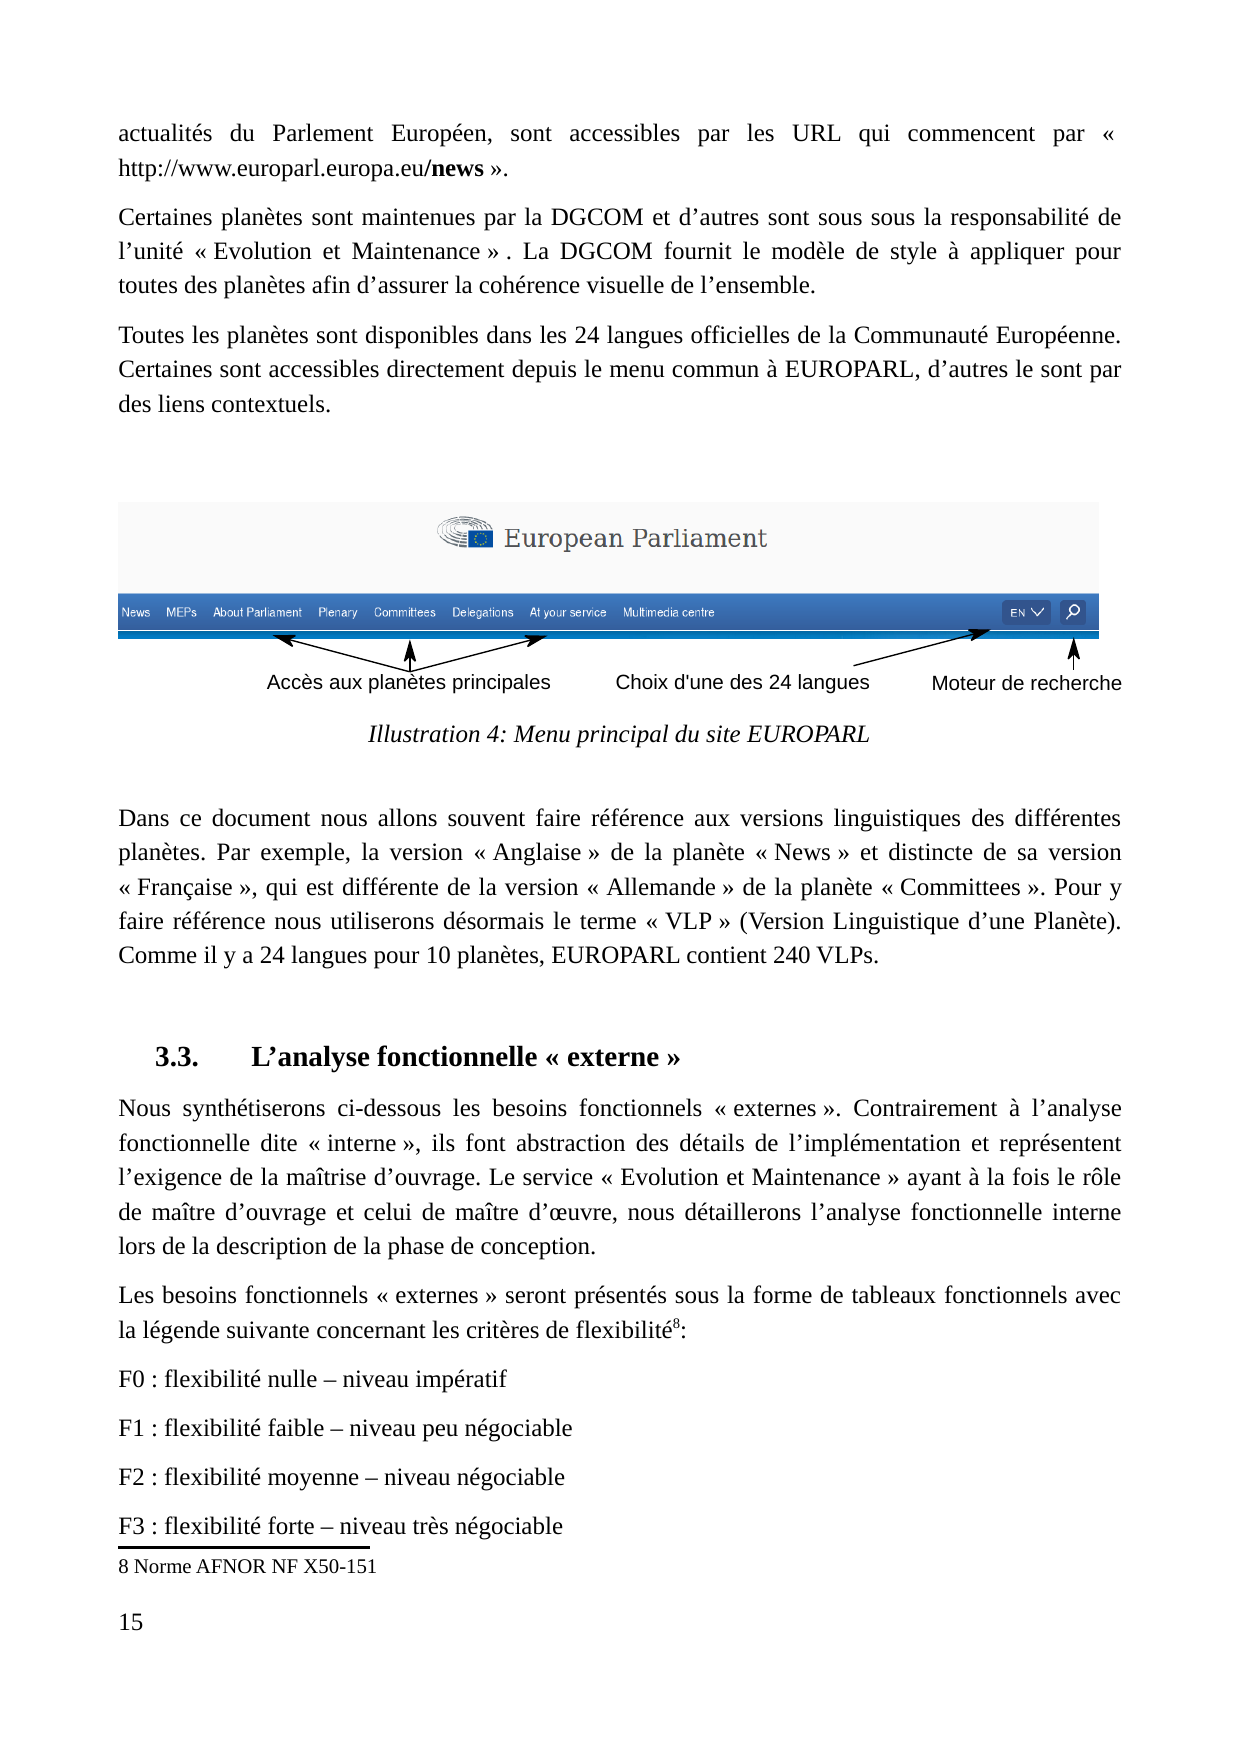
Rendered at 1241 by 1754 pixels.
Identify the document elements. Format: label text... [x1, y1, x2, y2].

text Norme AFNOR NF X50-151 [118, 1553, 1122, 1578]
text Toutes les planètes sont disponibles dans les 24 langues officielles de la Communauté Européenne. Certaines sont accessibles directement depuis le menu commun à EUROPARL, d’autres le sont par des liens contextuels. [118, 320, 1122, 417]
text Les besoins fonctionnels « externes » seront présentés sous la forme de tableaux fonctionnels avec la légende suivante concernant les critères de flexibilité: [118, 1281, 1122, 1344]
text Nous synthétiserons ci-dessous les besoins fonctionnels « externes ». Contrairement à l’analyse fonctionnelle dite « interne », ils font abstraction des détails de l’implémentation et représentent l’exigence de la maîtrise d’ouvrage. Le service « Evolution et Maintenance » ayant à la fois le rôle de maître d’ouvrage et celui de maître d’œuvre, nous détaillerons l’analyse fonctionnelle interne lors de la description de la phase de conception. [118, 1093, 1122, 1260]
subtitle L’analyse fonctionnelle « externe » [148, 1039, 1122, 1072]
text F3 : flexibilité forte – niveau très négociable [118, 1511, 1122, 1540]
text F1 : flexibilité faible – niveau peu négociable [118, 1413, 1122, 1442]
text actualités du Parlement Européen, sont accessibles par les URL qui commencent par « http://www.europarl.europa.eu/news ». [118, 118, 1122, 181]
text Certaines planètes sont maintenues par la DGCOM et d’autres sont sous sous la responsabilité de l’unité « Evolution et Maintenance » . La DGCOM fournit le modèle de style à appliquer pour toutes des planètes afin d’assurer la cohérence visuelle de l’ensemble. [118, 202, 1122, 299]
text Illustration 4: Menu principal du site EUROPARL [118, 499, 1122, 748]
text F2 : flexibilité moyenne – niveau négociable [118, 1462, 1122, 1491]
text Dans ce document nous allons souvent faire référence aux versions linguistiques des différentes planètes. Par exemple, la version « Anglaise » de la planète « News » et distincte de sa version « Française », qui est différente de la version « Allemande » de la planète « Committees ». Pour y faire référence nous utiliserons désormais le terme « VLP » (Version Linguistique d’une Planète). Comme il y a 24 langues pour 10 planètes, EUROPARL contient 240 VLPs. [118, 803, 1122, 969]
text F0 : flexibilité nulle – niveau impératif [118, 1364, 1122, 1393]
